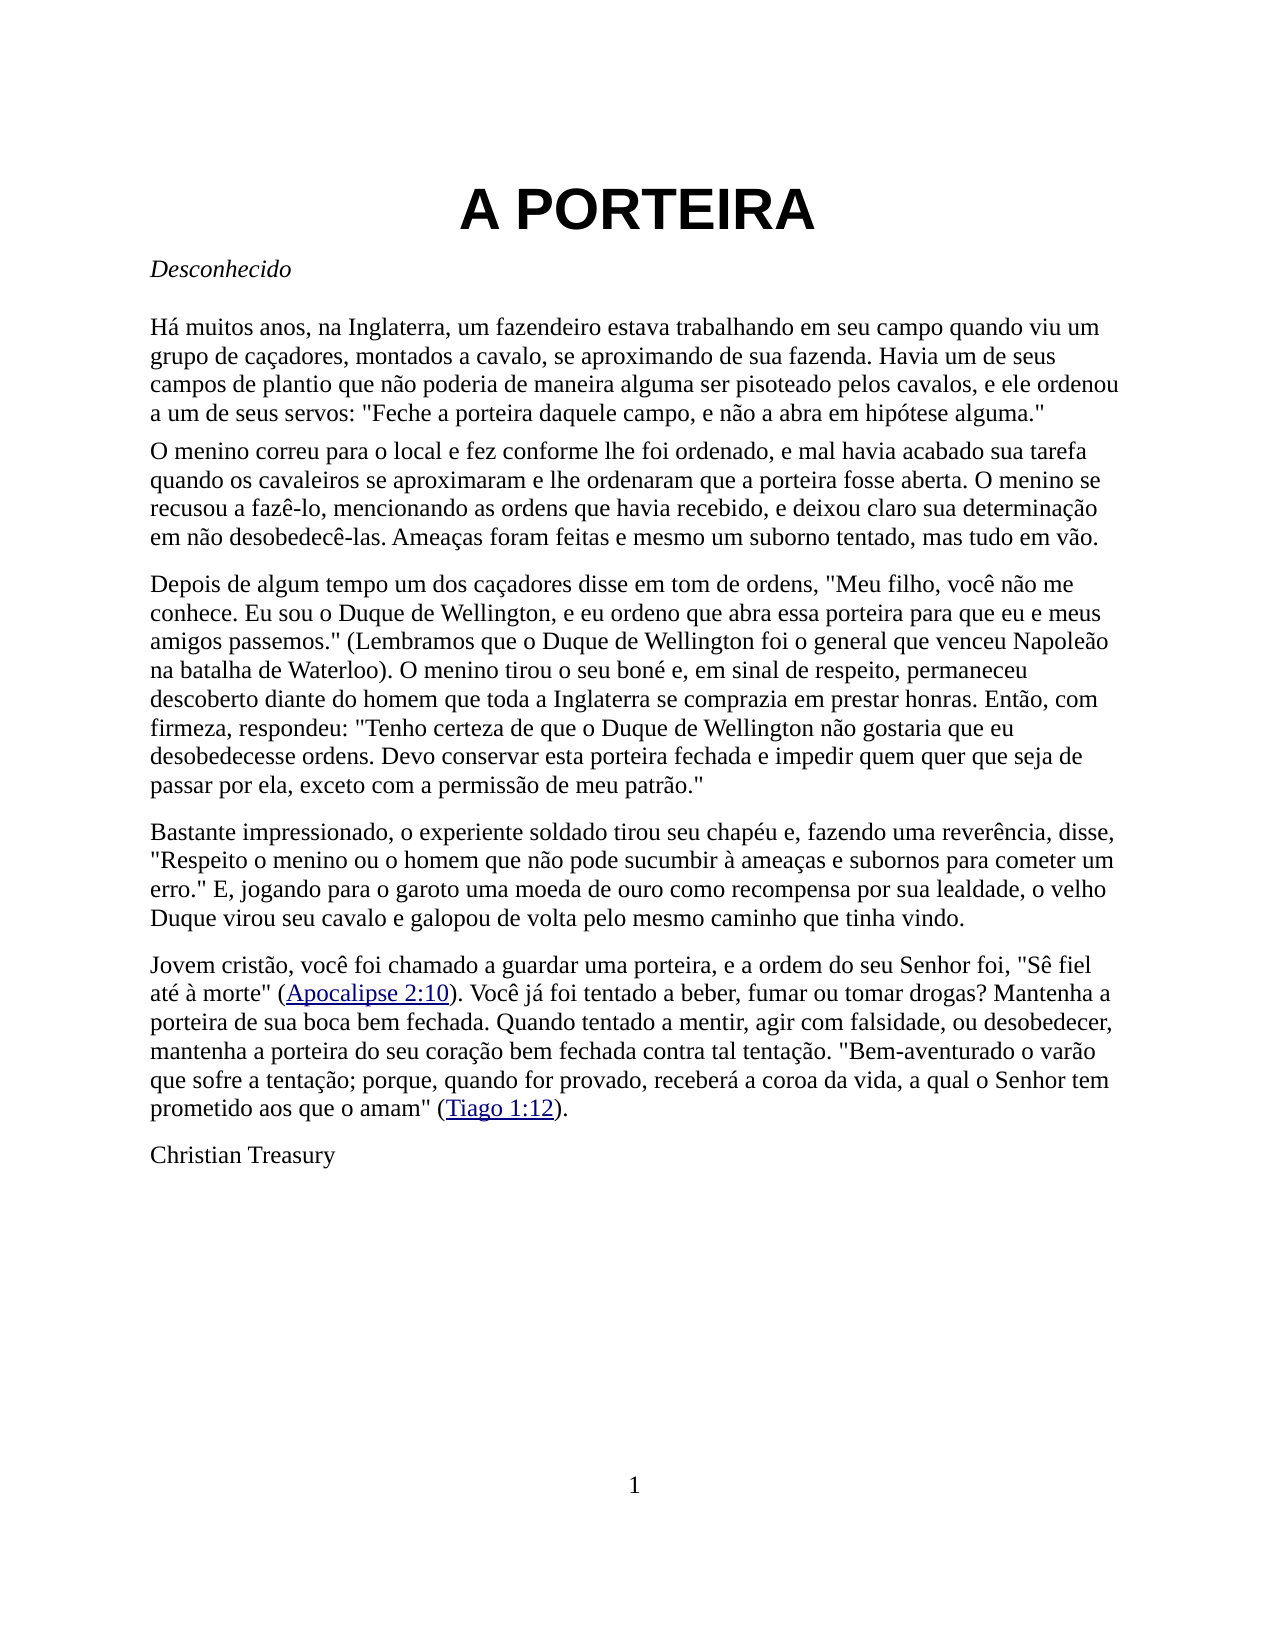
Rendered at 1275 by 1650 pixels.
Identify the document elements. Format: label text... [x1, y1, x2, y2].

text Jovem cristão, você foi chamado a guardar uma porteira, e a ordem do seu Senhor foi, "Sê fiel até à morte" (Apocalipse 2:10). Você já foi tentado a beber, fumar ou tomar drogas? Mantenha a porteira de sua boca bem fechada. Quando tentado a mentir, agir com falsidade, ou desobedecer, mantenha a porteira do seu coração bem fechada contra tal tentação. "Bem-aventurado o varão que sofre a tentação; porque, quando for provado, receberá a coroa da vida, a qual o Senhor tem prometido aos que o amam" (Tiago 1:12). [150, 950, 1125, 1122]
text Há muitos anos, na Inglaterra, um fazendeiro estava trabalhando em seu campo quando viu um grupo de caçadores, montados a cavalo, se aproximando de sua fazenda. Havia um de seus campos de plantio que não poderia de maneira alguma ser pisoteado pelos cavalos, e ele ordenou a um de seus servos: "Feche a porteira daquele campo, e não a abra em hipótese alguma." [150, 312, 1125, 427]
text O menino correu para o local e fez conforme lhe foi ordenado, e mal havia acabado sua tarefa quando os cavaleiros se aproximaram e lhe ordenaram que a porteira fosse aberta. O menino se recusou a fazê-lo, mencionando as ordens que havia recebido, e deixou claro sua determinação em não desobedecê-las. Ameaças foram feitas e mesmo um suborno tentado, mas tudo em vão. [150, 436, 1125, 551]
title A PORTEIRA [150, 175, 1125, 242]
text Bastante impressionado, o experiente soldado tirou seu chapéu e, fazendo uma reverência, disse, "Respeito o menino ou o homem que não pode sucumbir à ameaças e subornos para cometer um erro." E, jogando para o garoto uma moeda de ouro como recompensa por sua lealdade, o velho Duque virou seu cavalo e galopou de volta pelo mesmo caminho que tinha vindo. [150, 817, 1125, 932]
text Depois de algum tempo um dos caçadores disse em tom de ordens, "Meu filho, você não me conhece. Eu sou o Duque de Wellington, e eu ordeno que abra essa porteira para que eu e meus amigos passemos." (Lembramos que o Duque de Wellington foi o general que venceu Napoleão na batalha de Waterloo). O menino tirou o seu boné e, em sinal de respeito, permaneceu descoberto diante do homem que toda a Inglaterra se comprazia em prestar honras. Então, com firmeza, respondeu: "Tenho certeza de que o Duque de Wellington não gostaria que eu desobedecesse ordens. Devo conservar esta porteira fechada e impedir quem quer que seja de passar por ela, exceto com a permissão de meu patrão." [150, 569, 1125, 799]
text Desconhecido [150, 254, 1125, 283]
text Christian Treasury [150, 1140, 1125, 1169]
